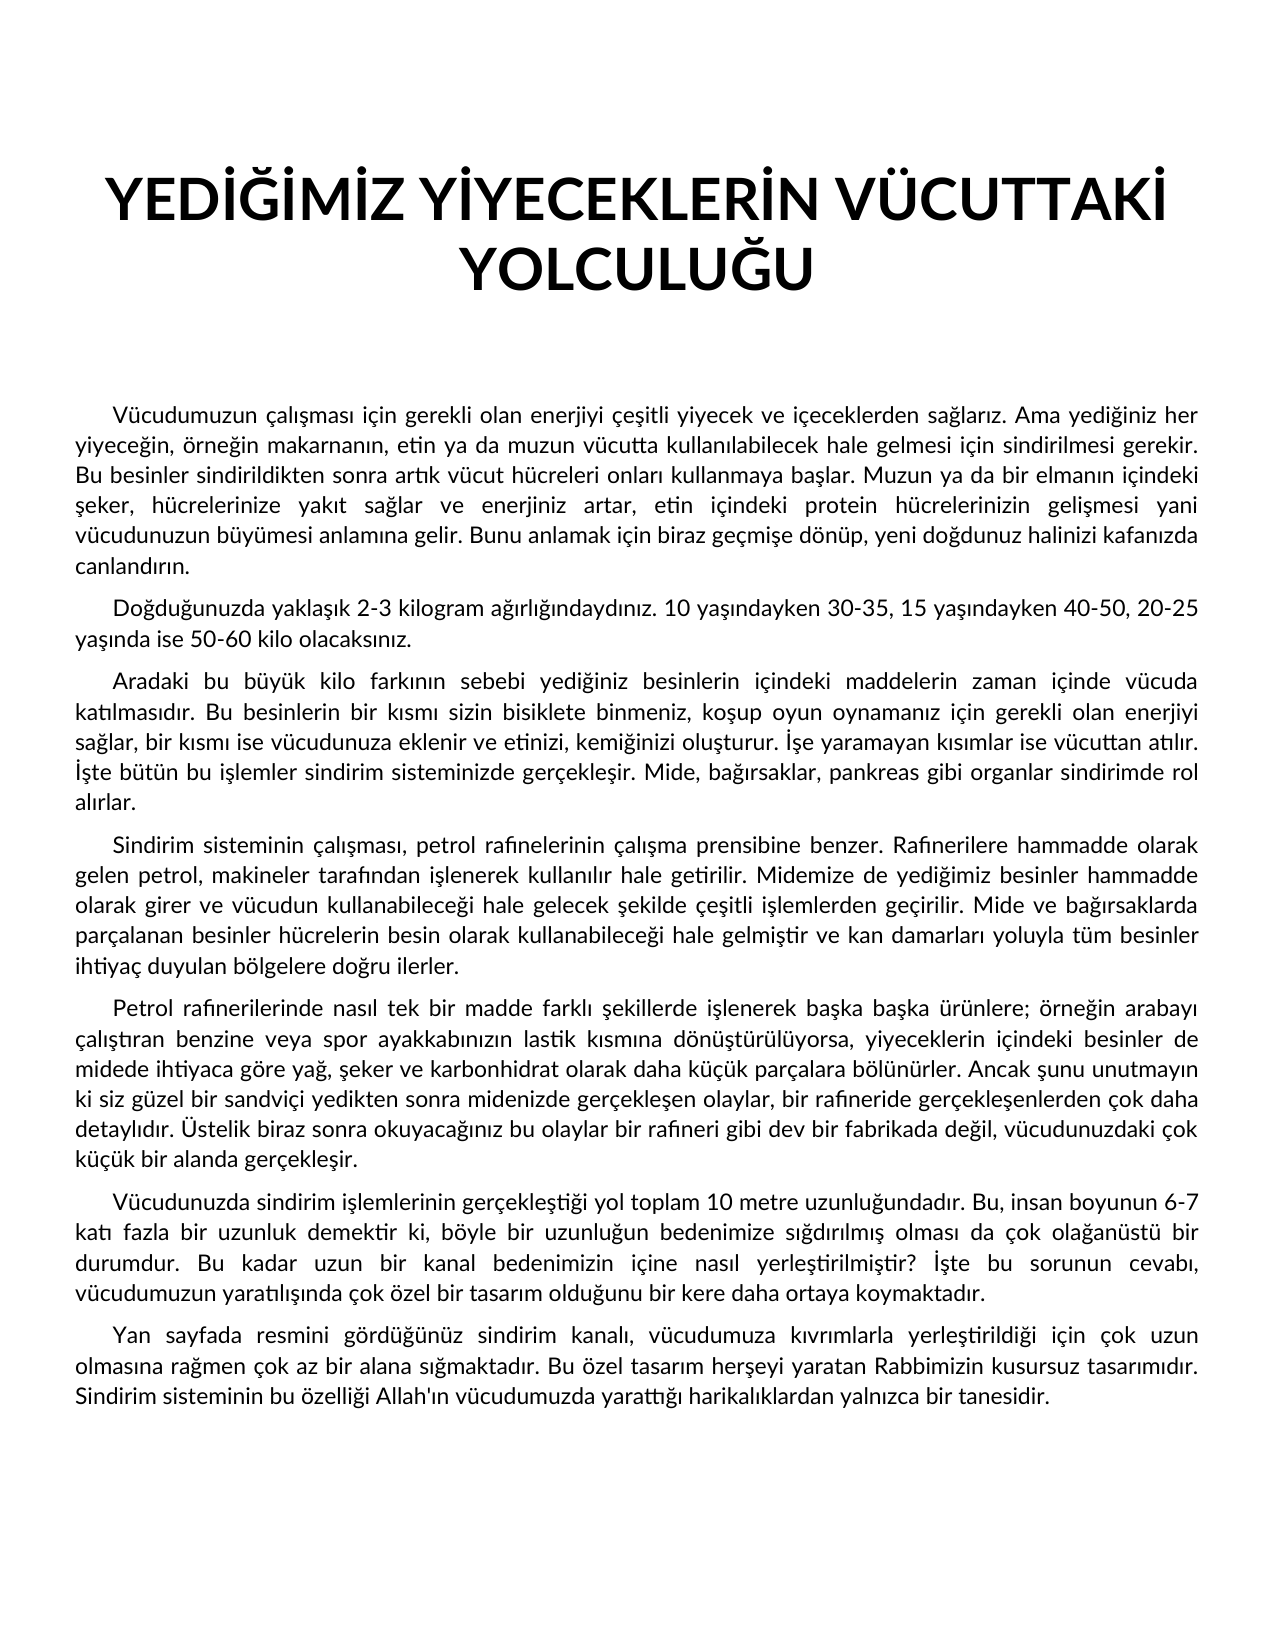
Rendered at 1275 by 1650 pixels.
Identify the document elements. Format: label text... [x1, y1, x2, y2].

text Vücudunuzda sindirim işlemlerinin gerçekleştiği yol toplam 10 metre uzunluğundadır. Bu, insan boyunun 6-7 katı fazla bir uzunluk demektir ki, böyle bir uzunluğun bedenimize sığdırılmış olması da çok olağanüstü bir durumdur. Bu kadar uzun bir kanal bedenimizin içine nasıl yerleştirilmiştir? İşte bu sorunun cevabı, vücudumuzun yaratılışında çok özel bir tasarım olduğunu bir kere daha ortaya koymaktadır. [75, 1188, 1200, 1306]
subtitle YEDİĞİMİZ YİYECEKLERİN VÜCUTTAKİ YOLCULUĞU [75, 162, 1200, 302]
text Aradaki bu büyük kilo farkının sebebi yediğiniz besinlerin içindeki maddelerin zaman içinde vücuda katılmasıdır. Bu besinlerin bir kısmı sizin bisiklete binmeniz, koşup oyun oynamanız için gerekli olan enerjiyi sağlar, bir kısmı ise vücudunuza eklenir ve etinizi, kemiğinizi oluşturur. İşe yaramayan kısımlar ise vücuttan atılır. İşte bütün bu işlemler sindirim sisteminizde gerçekleşir. Mide, bağırsaklar, pankreas gibi organlar sindirimde rol alırlar. [75, 667, 1200, 815]
text Vücudumuzun çalışması için gerekli olan enerjiyi çeşitli yiyecek ve içeceklerden sağlarız. Ama yediğiniz her yiyeceğin, örneğin makarnanın, etin ya da muzun vücutta kullanılabilecek hale gelmesi için sindirilmesi gerekir. Bu besinler sindirildikten sonra artık vücut hücreleri onları kullanmaya başlar. Muzun ya da bir elmanın içindeki şeker, hücrelerinize yakıt sağlar ve enerjiniz artar, etin içindeki protein hücrelerinizin gelişmesi yani vücudunuzun büyümesi anlamına gelir. Bunu anlamak için biraz geçmişe dönüp, yeni doğdunuz halinizi kafanızda canlandırın. [75, 400, 1200, 579]
text Doğduğunuzda yaklaşık 2-3 kilogram ağırlığındaydınız. 10 yaşındayken 30-35, 15 yaşındayken 40-50, 20-25 yaşında ise 50-60 kilo olacaksınız. [75, 594, 1200, 652]
text Sindirim sisteminin çalışması, petrol rafinelerinin çalışma prensibine benzer. Rafinerilere hammadde olarak gelen petrol, makineler tarafından işlenerek kullanılır hale getirilir. Midemize de yediğimiz besinler hammadde olarak girer ve vücudun kullanabileceği hale gelecek şekilde çeşitli işlemlerden geçirilir. Mide ve bağırsaklarda parçalanan besinler hücrelerin besin olarak kullanabileceği hale gelmiştir ve kan damarları yoluyla tüm besinler ihtiyaç duyulan bölgelere doğru ilerler. [75, 831, 1200, 979]
text Petrol rafinerilerinde nasıl tek bir madde farklı şekillerde işlenerek başka başka ürünlere; örneğin arabayı çalıştıran benzine veya spor ayakkabınızın lastik kısmına dönüştürülüyorsa, yiyeceklerin içindeki besinler de midede ihtiyaca göre yağ, şeker ve karbonhidrat olarak daha küçük parçalara bölünürler. Ancak şunu unutmayın ki siz güzel bir sandviçi yedikten sonra midenizde gerçekleşen olaylar, bir rafineride gerçekleşenlerden çok daha detaylıdır. Üstelik biraz sonra okuyacağınız bu olaylar bir rafineri gibi dev bir fabrikada değil, vücudunuzdaki çok küçük bir alanda gerçekleşir. [75, 994, 1200, 1173]
text Yan sayfada resmini gördüğünüz sindirim kanalı, vücudumuza kıvrımlarla yerleştirildiği için çok uzun olmasına rağmen çok az bir alana sığmaktadır. Bu özel tasarım herşeyi yaratan Rabbimizin kusursuz tasarımıdır. Sindirim sisteminin bu özelliği Allah'ın vücudumuzda yarattığı harikalıklardan yalnızca bir tanesidir. [75, 1321, 1200, 1409]
